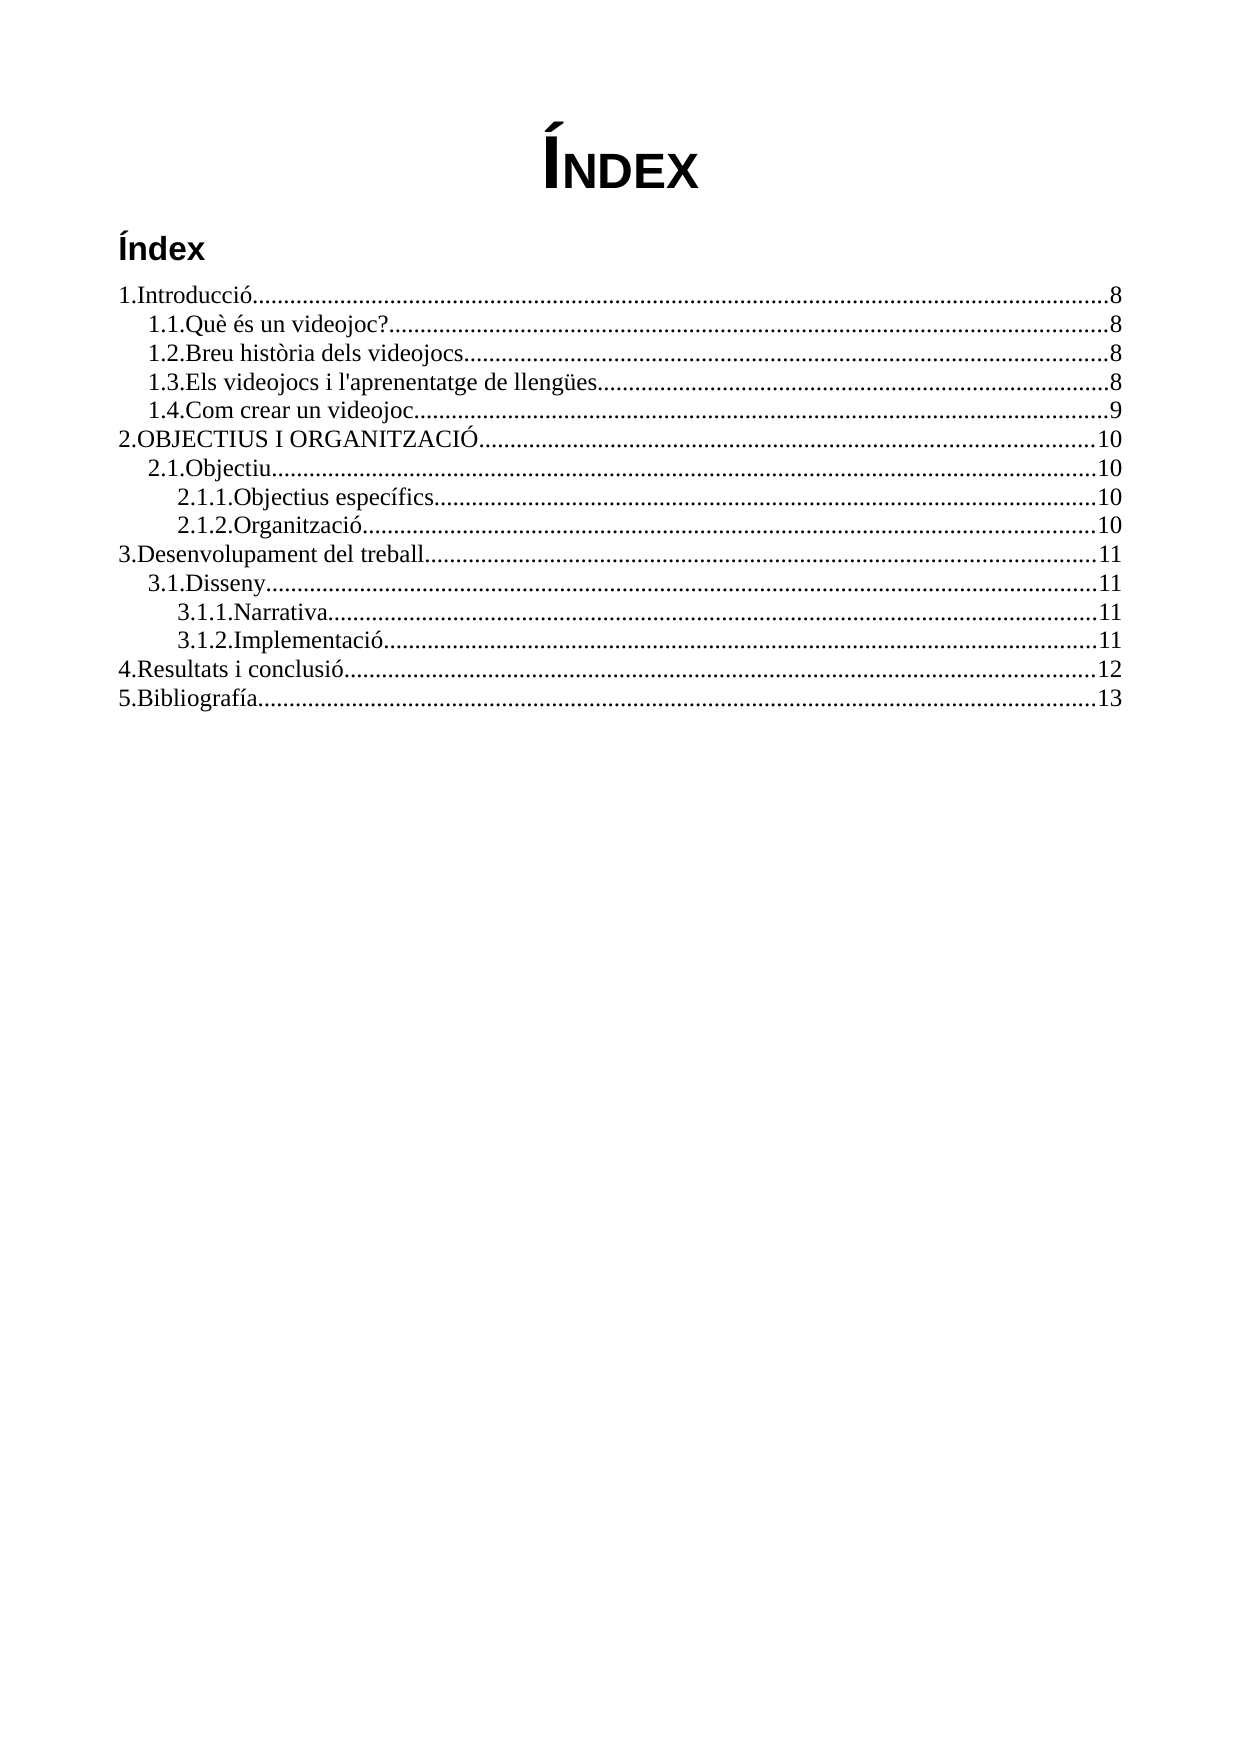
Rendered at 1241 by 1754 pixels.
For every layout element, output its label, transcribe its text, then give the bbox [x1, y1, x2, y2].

text 4.Resultats i conclusió 12 [118, 654, 1122, 683]
text 5.Bibliografía 13 [118, 683, 1122, 712]
text 2.1.1.Objectius específics 10 [177, 482, 1122, 510]
text 3.1.Disseny 11 [148, 568, 1122, 597]
text 3.1.2.Implementació 11 [177, 625, 1122, 654]
text 1.2.Breu història dels videojocs 8 [148, 338, 1122, 367]
text 3.Desenvolupament del treball 11 [118, 539, 1122, 568]
text 1.4.Com crear un videojoc 9 [148, 395, 1122, 424]
text 2.OBJECTIUS I ORGANITZACIÓ 10 [118, 424, 1122, 453]
text Índex [118, 118, 1122, 204]
text 1.1.Què és un videojoc? 8 [148, 309, 1122, 338]
text 1.3.Els videojocs i l'aprenentatge de llengües 8 [148, 367, 1122, 395]
text 2.1.Objectiu 10 [148, 453, 1122, 482]
text 2.1.2.Organització 10 [177, 510, 1122, 539]
subtitle Índex [118, 229, 1122, 268]
text 1.Introducció 8 [118, 280, 1122, 309]
text 3.1.1.Narrativa 11 [177, 597, 1122, 625]
